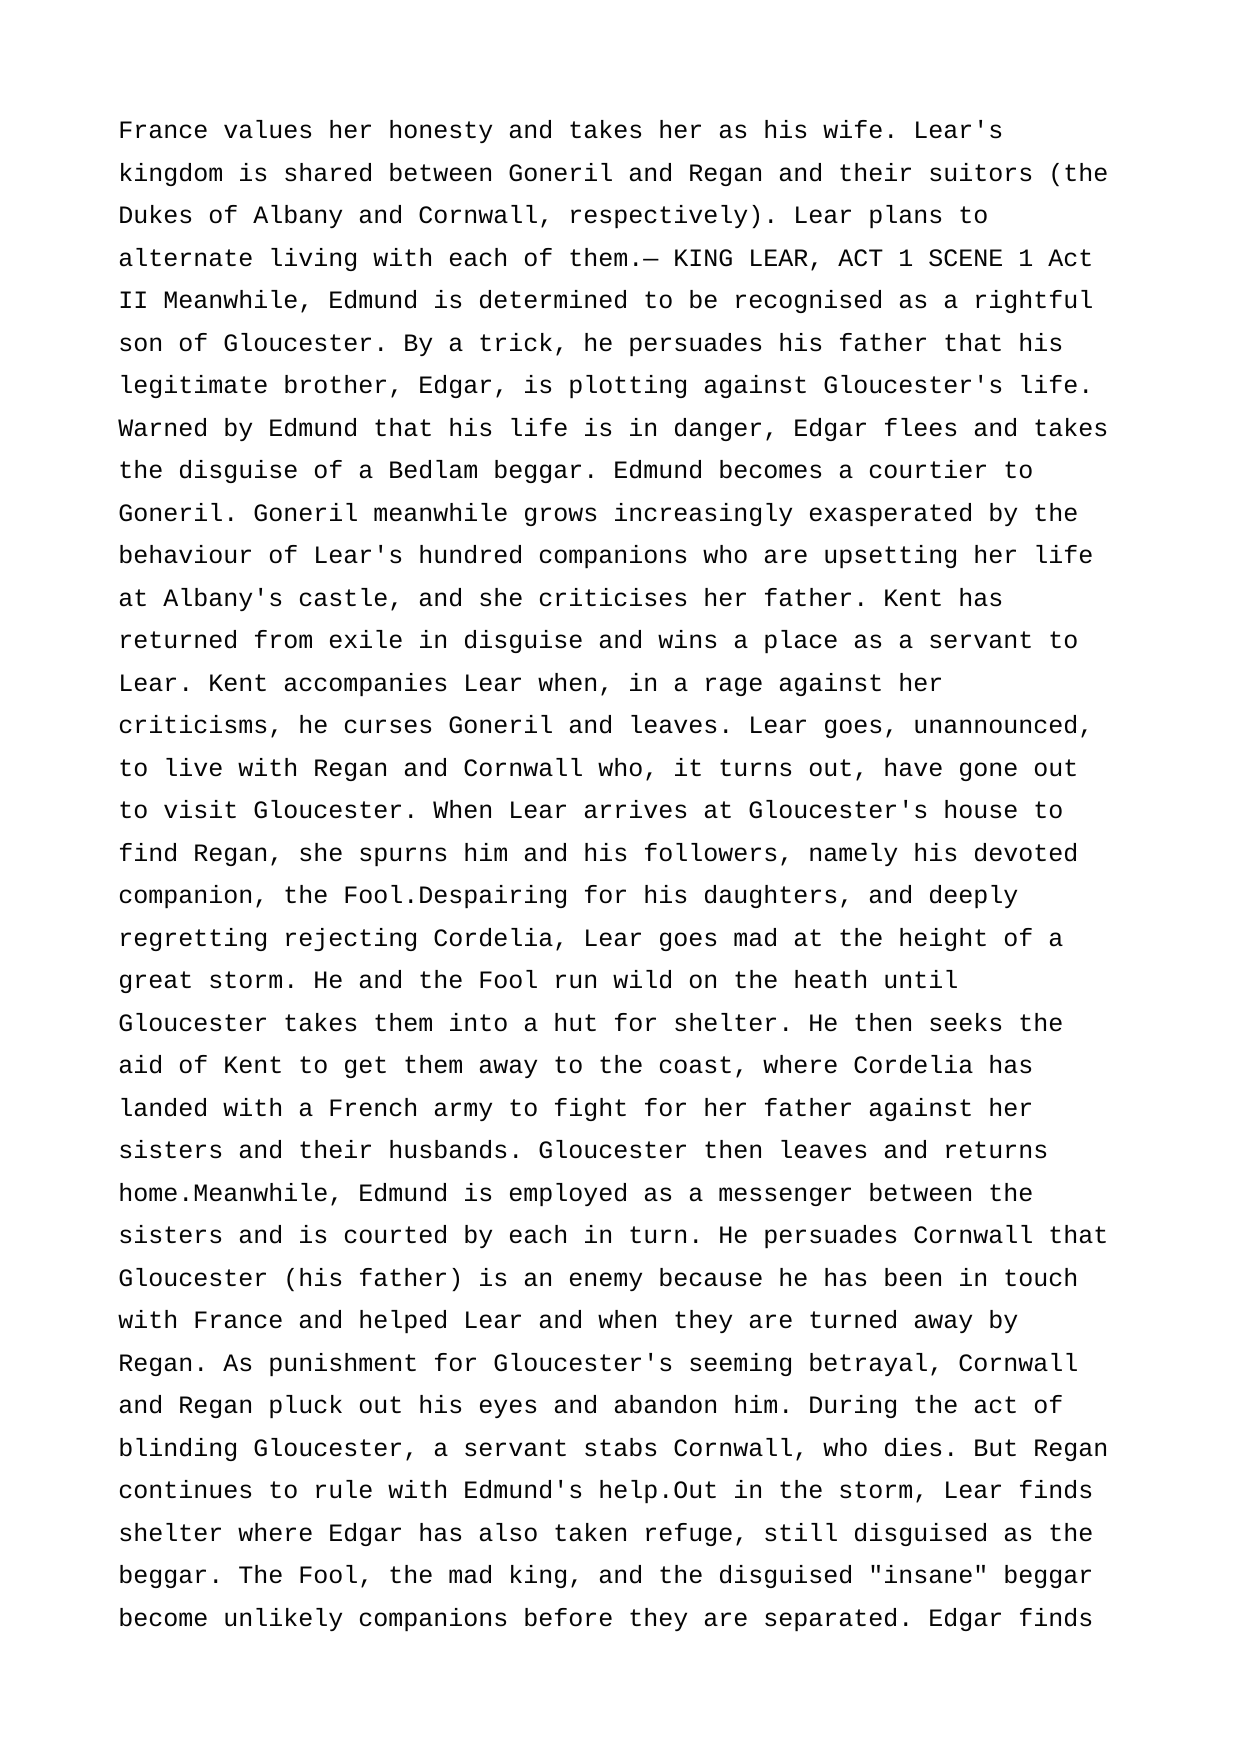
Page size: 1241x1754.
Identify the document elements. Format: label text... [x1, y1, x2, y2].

text France values her honesty and takes her as his wife. Lear's kingdom is shared between Goneril and Regan and their suitors (the Dukes of Albany and Cornwall, respectively). Lear plans to alternate living with each of them.— KING LEAR, ACT 1 SCENE 1 Act II Meanwhile, Edmund is determined to be recognised as a rightful son of Gloucester. By a trick, he persuades his father that his legitimate brother, Edgar, is plotting against Gloucester's life. Warned by Edmund that his life is in danger, Edgar flees and takes the disguise of a Bedlam beggar. Edmund becomes a courtier to Goneril. Goneril meanwhile grows increasingly exasperated by the behaviour of Lear's hundred companions who are upsetting her life at Albany's castle, and she criticises her father. Kent has returned from exile in disguise and wins a place as a servant to Lear. Kent accompanies Lear when, in a rage against her criticisms, he curses Goneril and leaves. Lear goes, unannounced, to live with Regan and Cornwall who, it turns out, have gone out to visit Gloucester. When Lear arrives at Gloucester's house to find Regan, she spurns him and his followers, namely his devoted companion, the Fool.Despairing for his daughters, and deeply regretting rejecting Cordelia, Lear goes mad at the height of a great storm. He and the Fool run wild on the heath until Gloucester takes them into a hut for shelter. He then seeks the aid of Kent to get them away to the coast, where Cordelia has landed with a French army to fight for her father against her sisters and their husbands. Gloucester then leaves and returns home.Meanwhile, Edmund is employed as a messenger between the sisters and is courted by each in turn. He persuades Cornwall that Gloucester (his father) is an enemy because he has been in touch with France and helped Lear and when they are turned away by Regan. As punishment for Gloucester's seeming betrayal, Cornwall and Regan pluck out his eyes and abandon him. During the act of blinding Gloucester, a servant stabs Cornwall, who dies. But Regan continues to rule with Edmund's help.Out in the storm, Lear finds shelter where Edgar has also taken refuge, still disguised as the beggar. The Fool, the mad king, and the disguised "insane" beggar become unlikely companions before they are separated. Edgar finds [118, 118, 1122, 1634]
